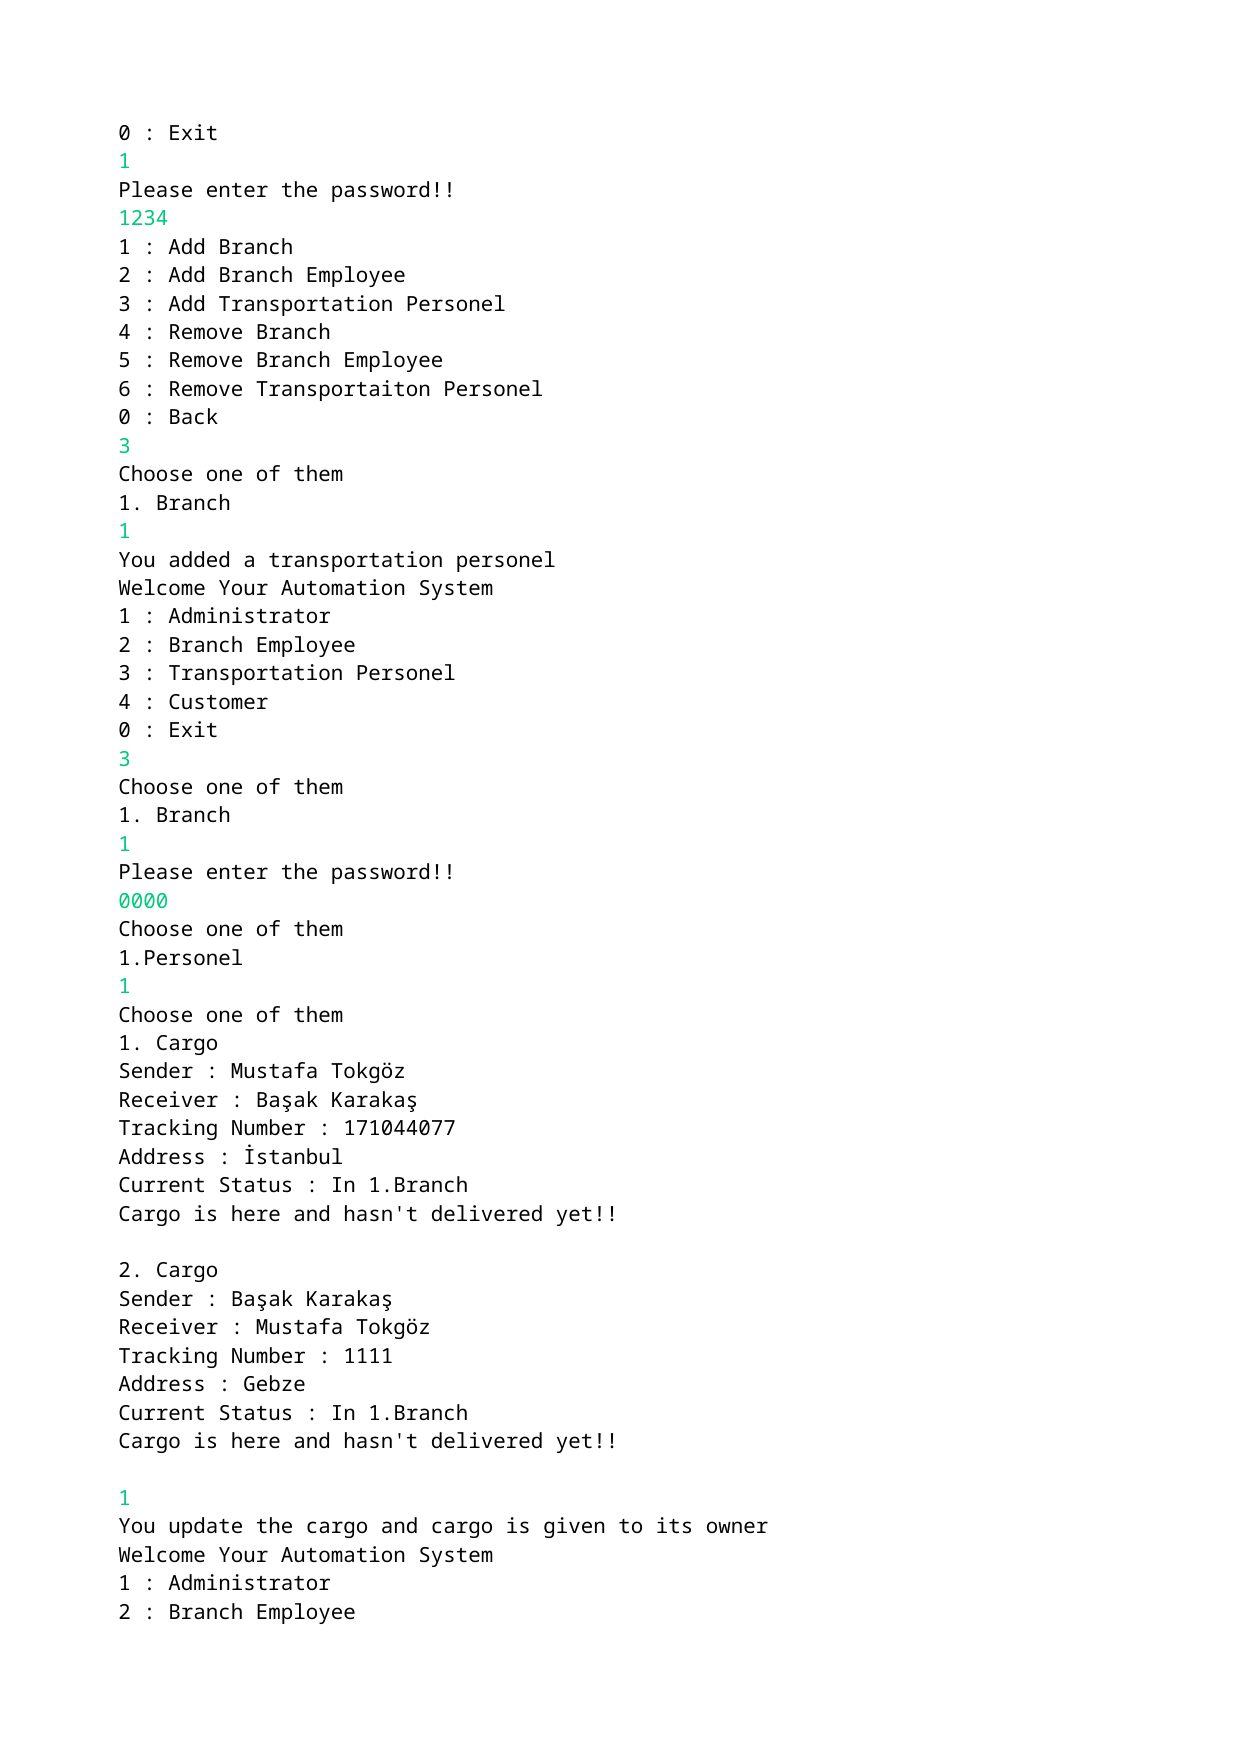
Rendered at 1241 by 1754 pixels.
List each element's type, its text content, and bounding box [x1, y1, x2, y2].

text Welcome Your Automation System [118, 1540, 1122, 1568]
text 1. Branch [118, 488, 1122, 516]
text Tracking Number : 1111 [118, 1341, 1122, 1369]
text Receiver : Başak Karakaş [118, 1085, 1122, 1113]
text Address : İstanbul [118, 1142, 1122, 1170]
text Cargo is here and hasn't delivered yet!! [118, 1199, 1122, 1227]
text Choose one of them [118, 1000, 1122, 1028]
text 1 [118, 971, 1122, 1000]
text 2 : Add Branch Employee [118, 260, 1122, 289]
text 6 : Remove Transportaiton Personel [118, 374, 1122, 402]
text 1 : Administrator [118, 1568, 1122, 1597]
text 3 : Transportation Personel [118, 658, 1122, 687]
text 3 [118, 431, 1122, 459]
text Sender : Mustafa Tokgöz [118, 1057, 1122, 1085]
text Please enter the password!! [118, 175, 1122, 203]
text 1 : Add Branch [118, 232, 1122, 260]
text 1 [118, 1483, 1122, 1512]
text 0 : Back [118, 402, 1122, 431]
text 3 : Add Transportation Personel [118, 289, 1122, 317]
text Please enter the password!! [118, 857, 1122, 886]
text 1 [118, 829, 1122, 857]
text 2 : Branch Employee [118, 630, 1122, 658]
text 4 : Customer [118, 687, 1122, 715]
text Address : Gebze [118, 1369, 1122, 1398]
text 0 : Exit [118, 715, 1122, 744]
text Current Status : In 1.Branch [118, 1170, 1122, 1199]
text 1.Personel [118, 943, 1122, 971]
text Choose one of them [118, 459, 1122, 488]
text 1 [118, 516, 1122, 545]
text Welcome Your Automation System [118, 573, 1122, 602]
text You added a transportation personel [118, 545, 1122, 573]
text Sender : Başak Karakaş [118, 1284, 1122, 1312]
text Receiver : Mustafa Tokgöz [118, 1312, 1122, 1341]
text Choose one of them [118, 914, 1122, 943]
text 2 : Branch Employee [118, 1597, 1122, 1625]
text 0 : Exit [118, 118, 1122, 147]
text Tracking Number : 171044077 [118, 1113, 1122, 1142]
text You update the cargo and cargo is given to its owner [118, 1512, 1122, 1540]
text 1234 [118, 203, 1122, 232]
text Cargo is here and hasn't delivered yet!! [118, 1426, 1122, 1455]
text 5 : Remove Branch Employee [118, 346, 1122, 374]
text 2. Cargo [118, 1256, 1122, 1284]
text 1. Cargo [118, 1028, 1122, 1057]
text 3 [118, 744, 1122, 772]
text Choose one of them [118, 772, 1122, 801]
text 1 [118, 147, 1122, 175]
text Current Status : In 1.Branch [118, 1398, 1122, 1426]
text 1 : Administrator [118, 602, 1122, 630]
text 4 : Remove Branch [118, 317, 1122, 346]
text 0000 [118, 886, 1122, 914]
text 1. Branch [118, 801, 1122, 829]
